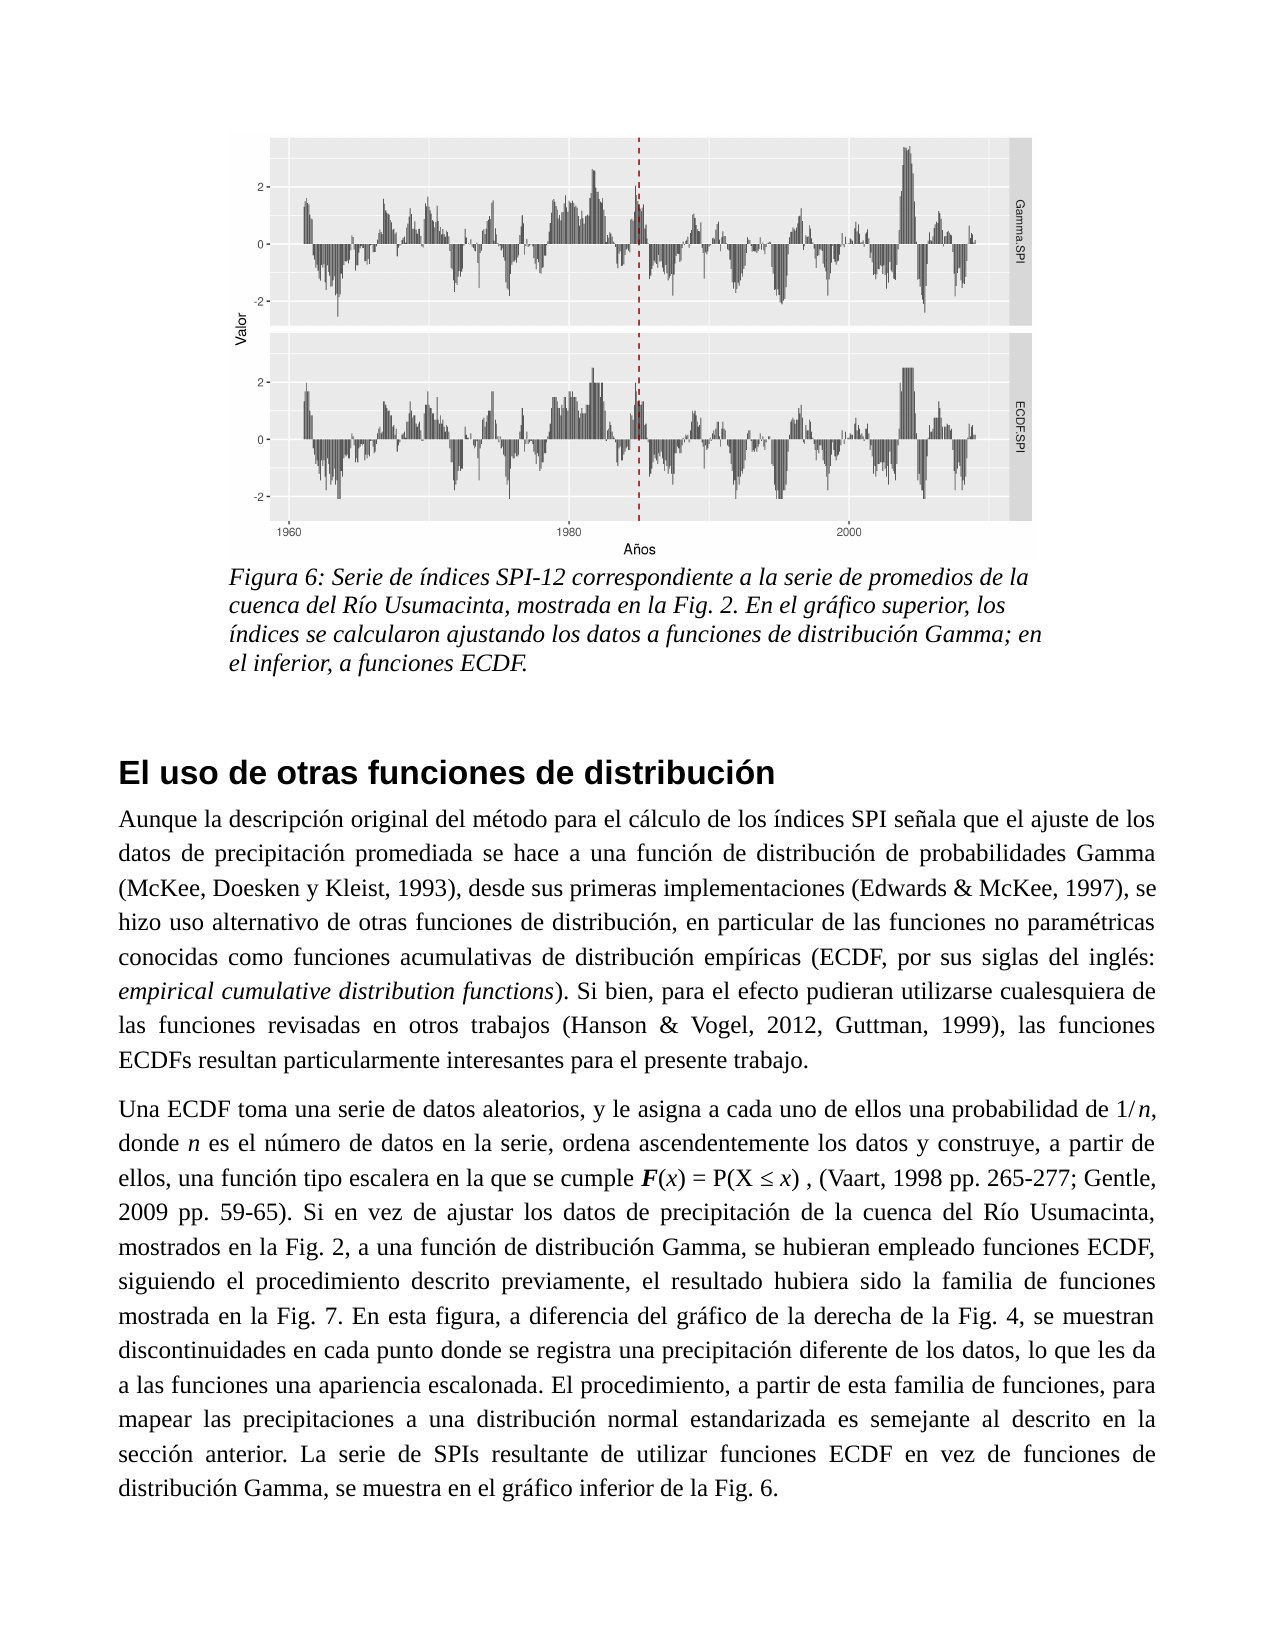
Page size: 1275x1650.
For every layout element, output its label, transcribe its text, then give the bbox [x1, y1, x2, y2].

subtitle El uso de otras funciones de distribución [118, 752, 1157, 791]
text Una ECDF toma una serie de datos aleatorios, y le asigna a cada uno de ellos una probabilidad de 1/n, donde n es el número de datos en la serie, ordena ascendentemente los datos y construye, a partir de ellos, una función tipo escalera en la que se cumple F(x) = P(X ≤ x) , (Vaart, 1998 pp. 265-277; Gentle, 2009 pp. 59-65). Si en vez de ajustar los datos de precipitación de la cuenca del Río Usumacinta, mostrados en la Fig. 2, a una función de distribución Gamma, se hubieran empleado funciones ECDF, siguiendo el procedimiento descrito previamente, el resultado hubiera sido la familia de funciones mostrada en la Fig. 7. En esta figura, a diferencia del gráfico de la derecha de la Fig. 4, se muestran discontinuidades en cada punto donde se registra una precipitación diferente de los datos, lo que les da a las funciones una apariencia escalonada. El procedimiento, a partir de esta familia de funciones, para mapear las precipitaciones a una distribución normal estandarizada es semejante al descrito en la sección anterior. La serie de SPIs resultante de utilizar funciones ECDF en vez de funciones de distribución Gamma, se muestra en el gráfico inferior de la Fig. 6. [118, 1094, 1157, 1502]
picture [228, 130, 1039, 562]
text Aunque la descripción original del método para el cálculo de los índices SPI señala que el ajuste de los datos de precipitación promediada se hace a una función de distribución de probabilidades Gamma (McKee, Doesken y Kleist, 1993), desde sus primeras implementaciones (Edwards & McKee, 1997), se hizo uso alternativo de otras funciones de distribución, en particular de las funciones no paramétricas conocidas como funciones acumulativas de distribución empíricas (ECDF, por sus siglas del inglés: empirical cumulative distribution functions). Si bien, para el efecto pudieran utilizarse cualesquiera de las funciones revisadas en otros trabajos (Hanson & Vogel, 2012, Guttman, 1999), las funciones ECDFs resultan particularmente interesantes para el presente trabajo. [118, 804, 1157, 1074]
text Figura 6: Serie de índices SPI-12 correspondiente a la serie de promedios de la cuenca del Río Usumacinta, mostrada en la Fig. 2. En el gráfico superior, los índices se calcularon ajustando los datos a funciones de distribución Gamma; en el inferior, a funciones ECDF. [229, 131, 1046, 677]
